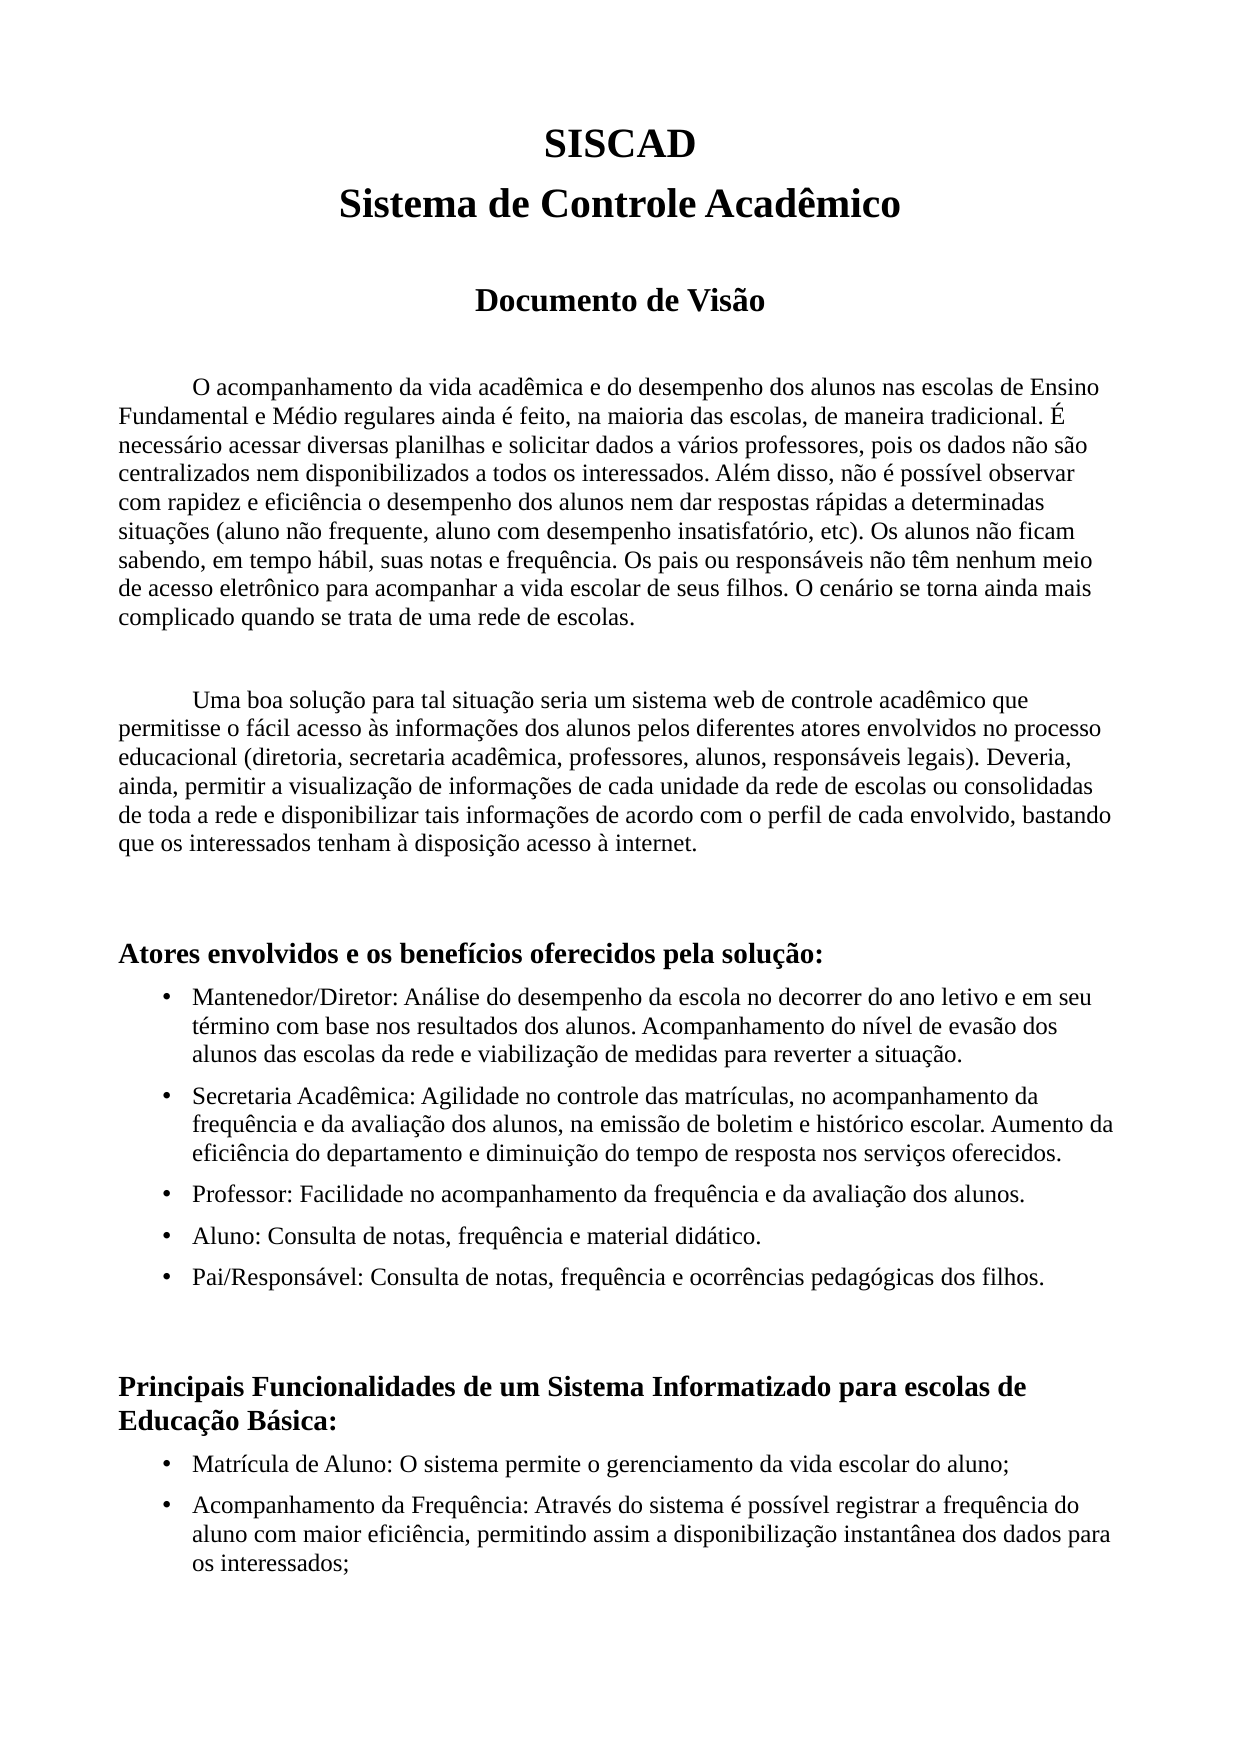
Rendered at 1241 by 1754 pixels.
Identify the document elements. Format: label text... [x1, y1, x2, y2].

text Sistema de Controle Acadêmico [118, 178, 1122, 226]
list Pai/Responsável: Consulta de notas, frequência e ocorrências pedagógicas dos filhos. [162, 1262, 1122, 1291]
list Mantenedor/Diretor: Análise do desempenho da escola no decorrer do ano letivo e em seu término com base nos resultados dos alunos. Acompanhamento do nível de evasão dos alunos das escolas da rede e viabilização de medidas para reverter a situação. [162, 982, 1122, 1068]
text O acompanhamento da vida acadêmica e do desempenho dos alunos nas escolas de Ensino Fundamental e Médio regulares ainda é feito, na maioria das escolas, de maneira tradicional. É necessário acessar diversas planilhas e solicitar dados a vários professores, pois os dados não são centralizados nem disponibilizados a todos os interessados. Além disso, não é possível observar com rapidez e eficiência o desempenho dos alunos nem dar respostas rápidas a determinadas situações (aluno não frequente, aluno com desempenho insatisfatório, etc). Os alunos não ficam sabendo, em tempo hábil, suas notas e frequência. Os pais ou responsáveis não têm nenhum meio de acesso eletrônico para acompanhar a vida escolar de seus filhos. O cenário se torna ainda mais complicado quando se trata de uma rede de escolas. [118, 372, 1122, 631]
subtitle Principais Funcionalidades de um Sistema Informatizado para escolas de Educação Básica: [118, 1369, 1122, 1437]
list Acompanhamento da Frequência: Através do sistema é possível registrar a frequência do aluno com maior eficiência, permitindo assim a disponibilização instantânea dos dados para os interessados; [162, 1490, 1122, 1577]
list Matrícula de Aluno: O sistema permite o gerenciamento da vida escolar do aluno; [162, 1449, 1122, 1478]
list Aluno: Consulta de notas, frequência e material didático. [162, 1221, 1122, 1249]
list Secretaria Acadêmica: Agilidade no controle das matrículas, no acompanhamento da frequência e da avaliação dos alunos, na emissão de boletim e histórico escolar. Aumento da eficiência do departamento e diminuição do tempo de resposta nos serviços oferecidos. [162, 1081, 1122, 1167]
subtitle Atores envolvidos e os benefícios oferecidos pela solução: [118, 936, 1122, 969]
list Professor: Facilidade no acompanhamento da frequência e da avaliação dos alunos. [162, 1179, 1122, 1208]
text SISCAD [118, 118, 1122, 166]
text Documento de Visão [118, 280, 1122, 318]
text Uma boa solução para tal situação seria um sistema web de controle acadêmico que permitisse o fácil acesso às informações dos alunos pelos diferentes atores envolvidos no processo educacional (diretoria, secretaria acadêmica, professores, alunos, responsáveis legais). Deveria, ainda, permitir a visualização de informações de cada unidade da rede de escolas ou consolidadas de toda a rede e disponibilizar tais informações de acordo com o perfil de cada envolvido, bastando que os interessados tenham à disposição acesso à internet. [118, 685, 1122, 857]
